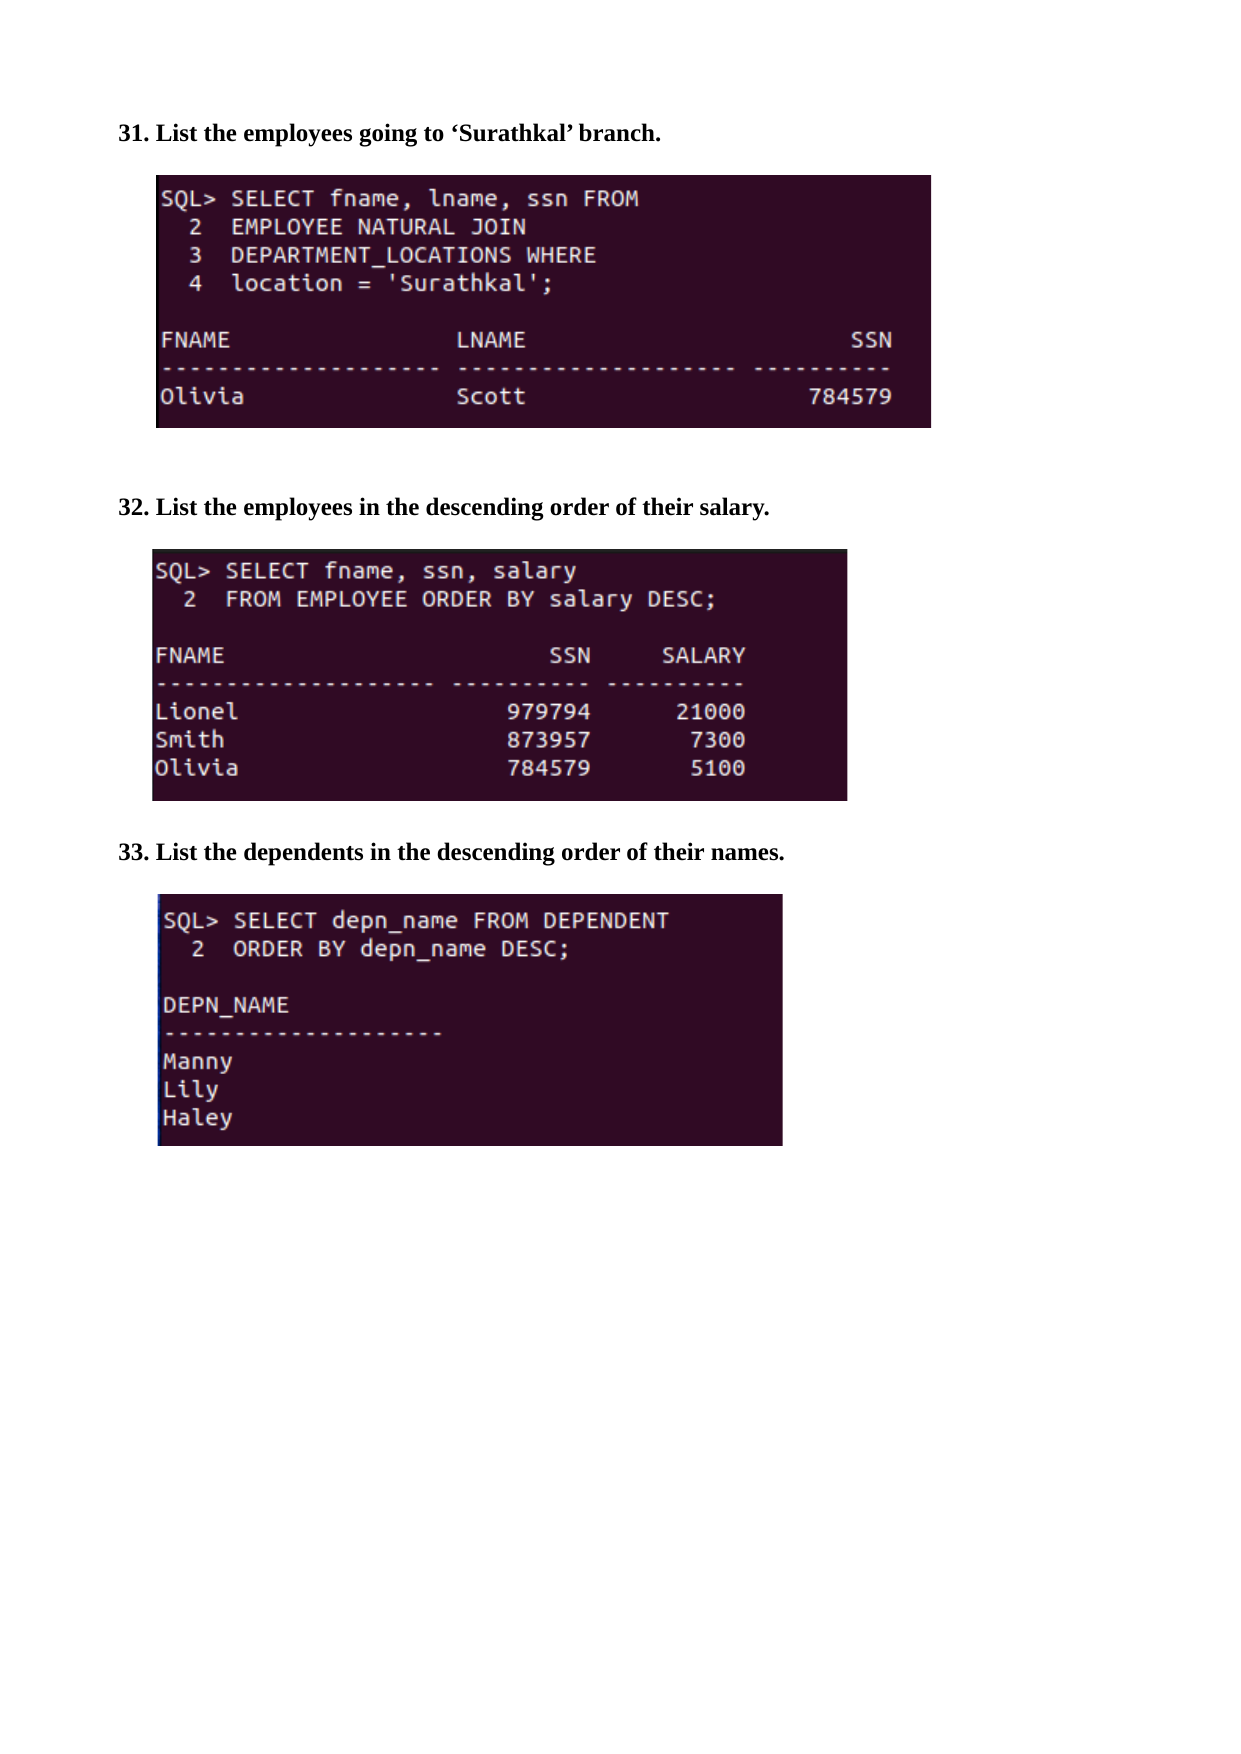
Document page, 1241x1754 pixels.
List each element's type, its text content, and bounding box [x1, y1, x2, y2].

picture [157, 894, 783, 1146]
text 33. List the dependents in the descending order of their names. [118, 837, 1122, 866]
text 32. List the employees in the descending order of their salary. [118, 492, 1122, 521]
text 31. List the employees going to ‘Surathkal’ branch. [118, 118, 1122, 147]
picture [152, 549, 848, 801]
picture [156, 175, 932, 428]
